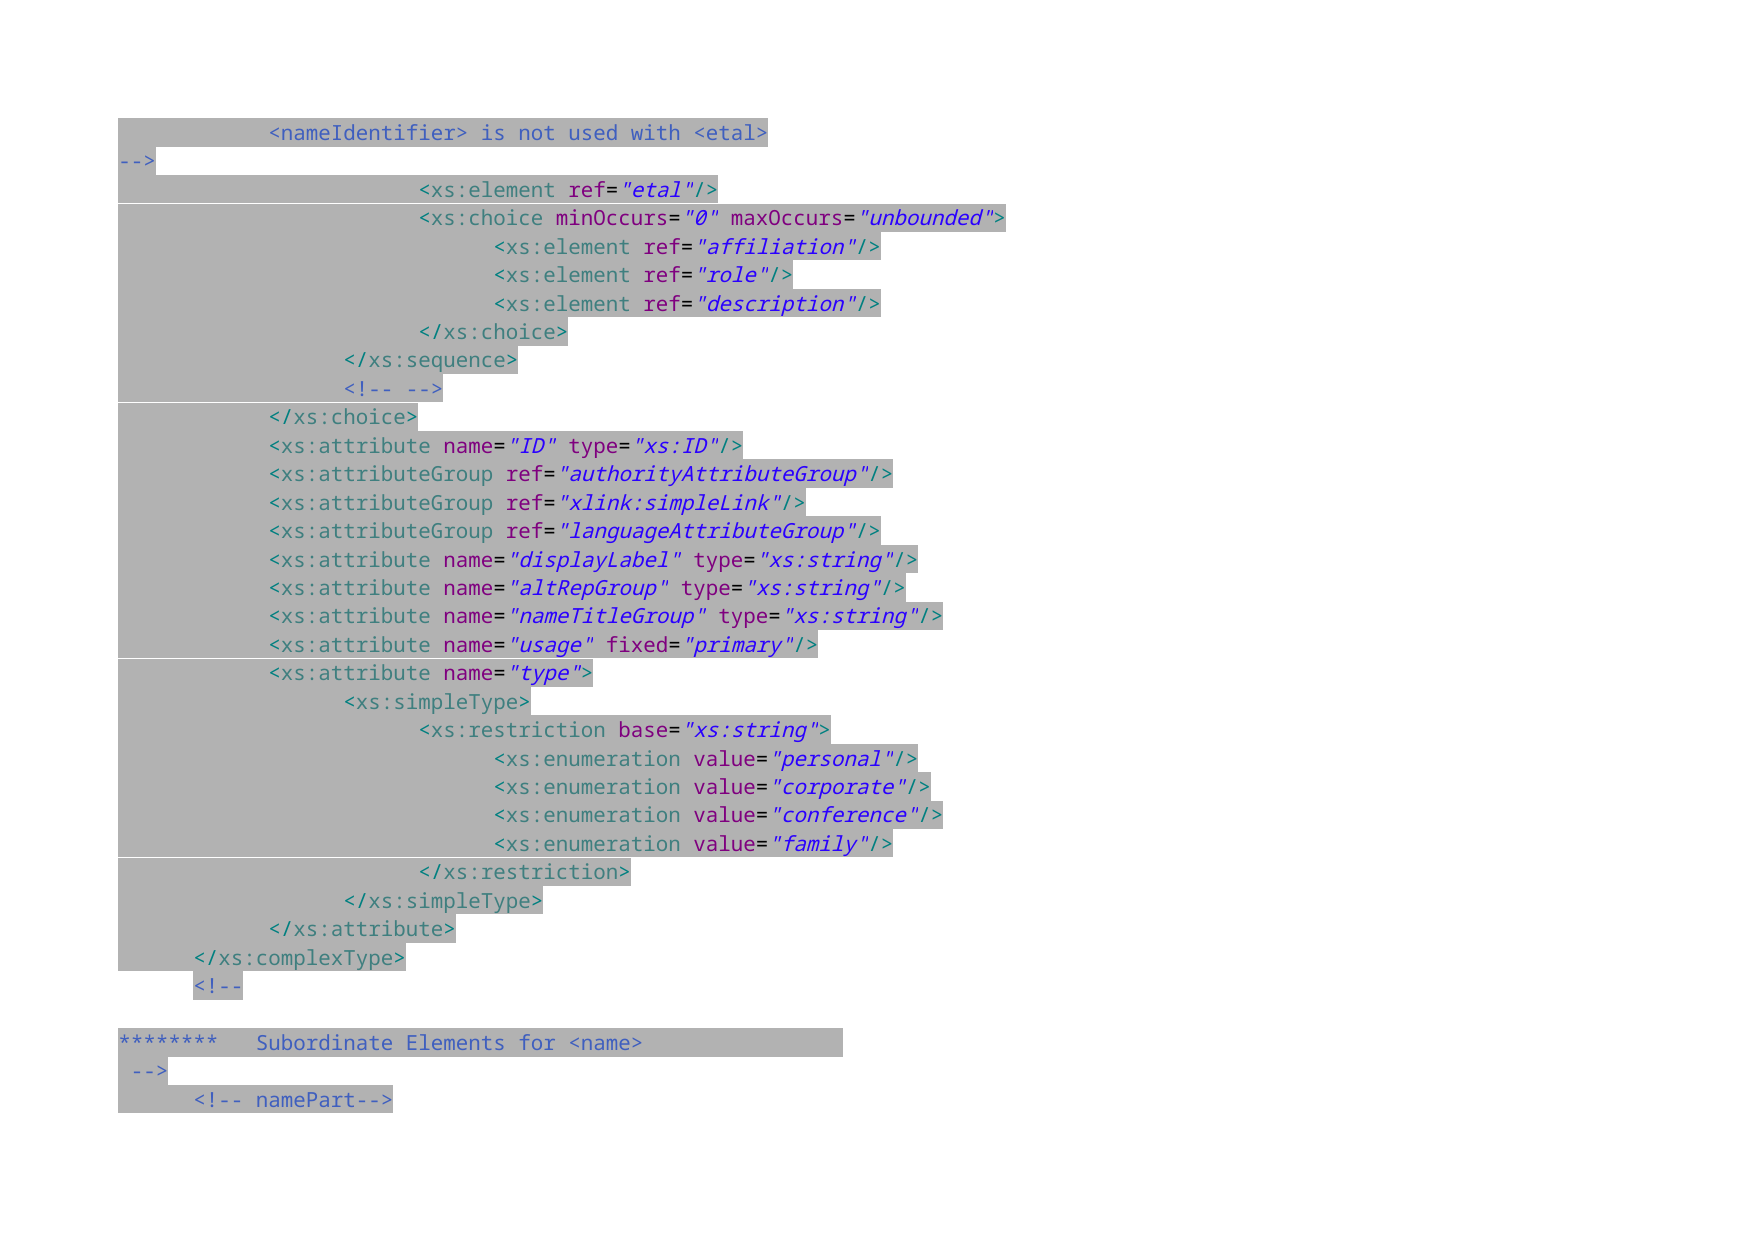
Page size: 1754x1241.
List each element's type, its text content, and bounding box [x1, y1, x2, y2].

text <xs:element ref="etal"/> [118, 175, 1636, 203]
text <xs:choice minOccurs="0" maxOccurs="unbounded"> [118, 203, 1636, 232]
text </xs:restriction> [118, 857, 1636, 886]
text <nameIdentifier> is not used with <etal> [118, 118, 1636, 147]
text <!-- [118, 971, 1636, 1000]
text <xs:attribute name="altRepGroup" type="xs:string"/> [118, 573, 1636, 602]
text <xs:attribute name="displayLabel" type="xs:string"/> [118, 545, 1636, 573]
text </xs:choice> [118, 317, 1636, 346]
text <xs:attribute name="ID" type="xs:ID"/> [118, 431, 1636, 459]
text <xs:attributeGroup ref="xlink:simpleLink"/> [118, 488, 1636, 516]
text <xs:enumeration value="personal"/> [118, 744, 1636, 772]
text </xs:choice> [118, 402, 1636, 431]
text <xs:enumeration value="conference"/> [118, 801, 1636, 829]
text <xs:enumeration value="corporate"/> [118, 772, 1636, 801]
text <xs:enumeration value="family"/> [118, 829, 1636, 857]
text <xs:attribute name="usage" fixed="primary"/> [118, 630, 1636, 658]
text <xs:attribute name="nameTitleGroup" type="xs:string"/> [118, 602, 1636, 630]
text <xs:element ref="affiliation"/> [118, 232, 1636, 260]
text <xs:element ref="role"/> [118, 260, 1636, 289]
text <!-- --> [118, 374, 1636, 402]
text <xs:element ref="description"/> [118, 289, 1636, 317]
text <xs:attributeGroup ref="authorityAttributeGroup"/> [118, 459, 1636, 488]
text </xs:attribute> [118, 914, 1636, 943]
text --> [118, 1057, 1636, 1085]
text </xs:simpleType> [118, 886, 1636, 914]
text <xs:simpleType> [118, 687, 1636, 715]
text </xs:sequence> [118, 346, 1636, 374]
text <xs:attributeGroup ref="languageAttributeGroup"/> [118, 516, 1636, 545]
text <xs:restriction base="xs:string"> [118, 715, 1636, 744]
text --> [118, 147, 1636, 175]
text <!-- namePart--> [118, 1085, 1636, 1113]
text <xs:attribute name="type"> [118, 658, 1636, 687]
text </xs:complexType> [118, 943, 1636, 971]
text ******** Subordinate Elements for <name> [118, 1028, 1636, 1057]
